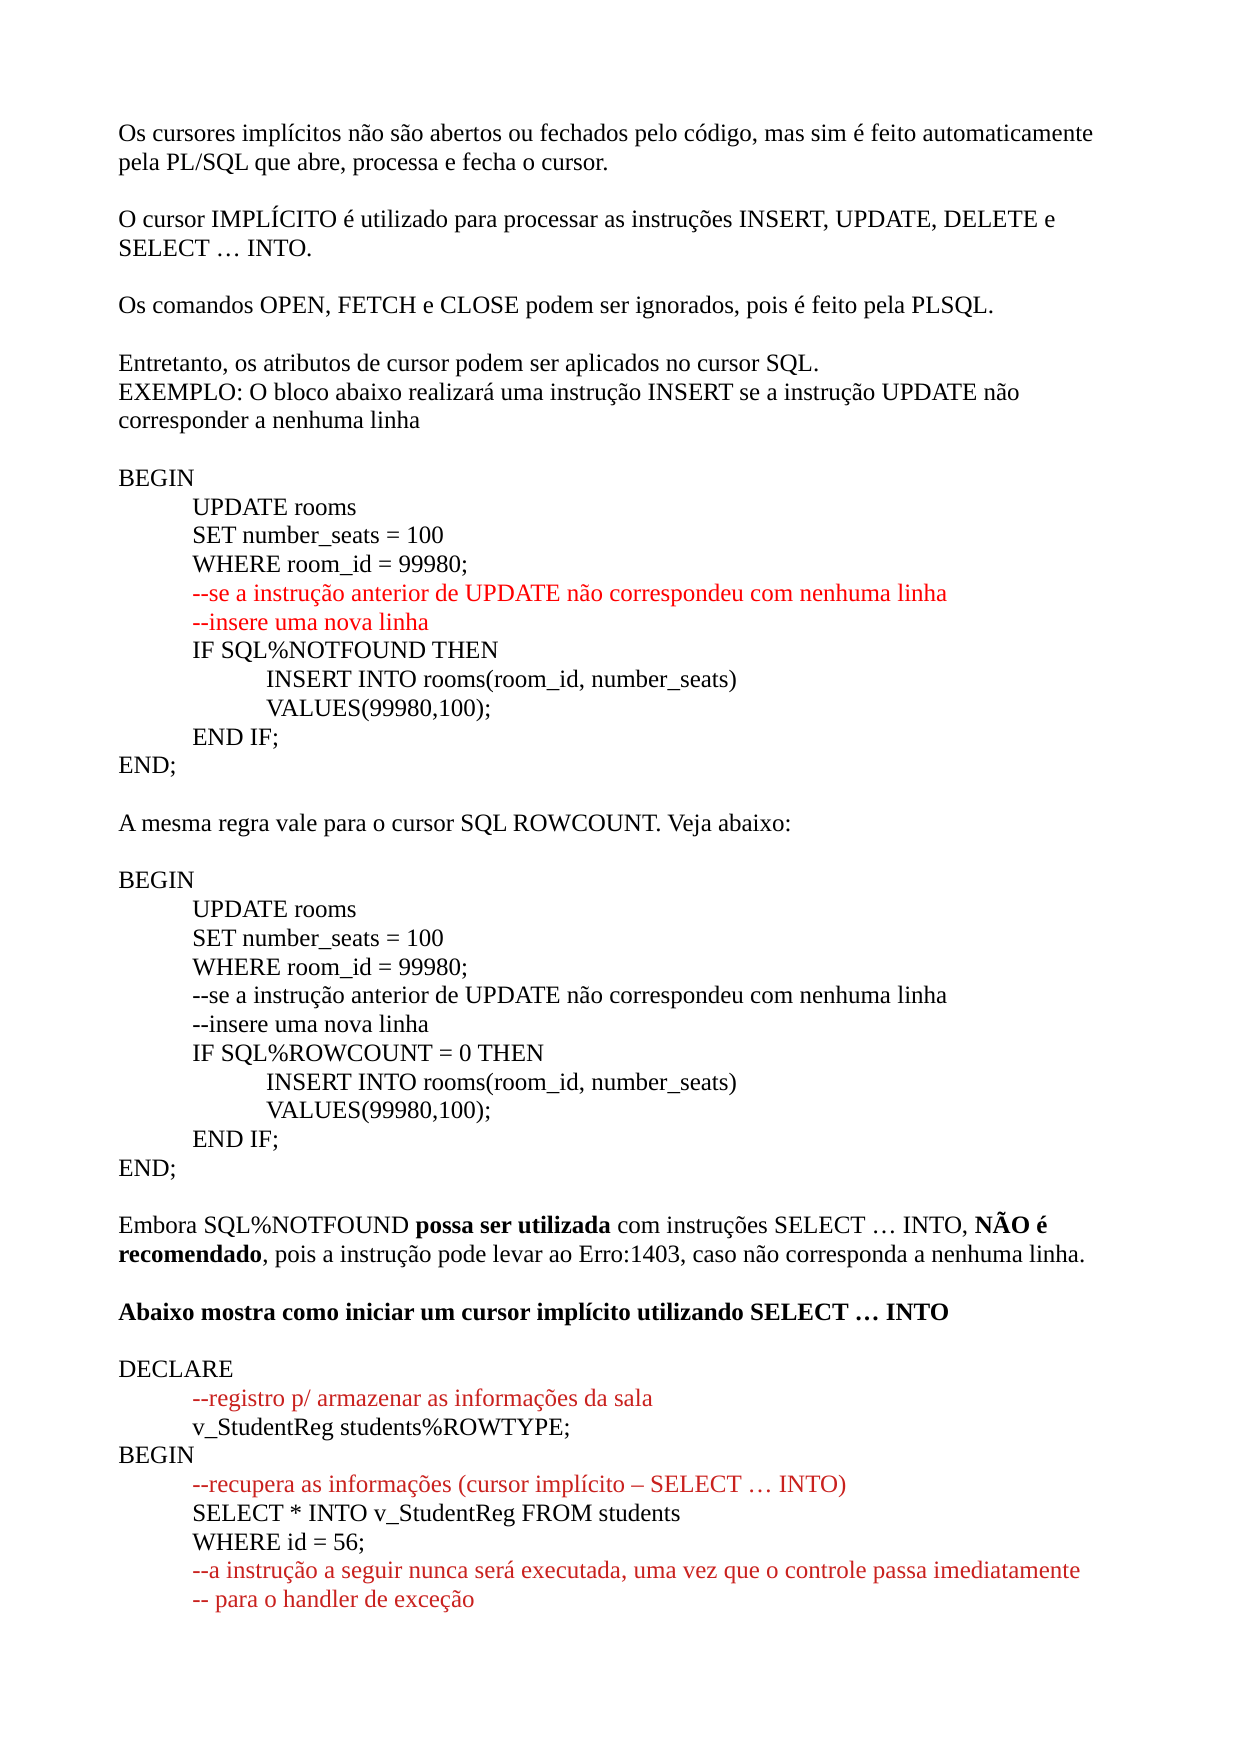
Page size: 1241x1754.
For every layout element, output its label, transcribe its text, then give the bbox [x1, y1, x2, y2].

text END IF; [118, 722, 1122, 751]
text Abaixo mostra como iniciar um cursor implícito utilizando SELECT … INTO [118, 1297, 1122, 1326]
text DECLARE [118, 1354, 1122, 1383]
text WHERE room_id = 99980; [118, 549, 1122, 578]
text UPDATE rooms [118, 894, 1122, 923]
text --insere uma nova linha [118, 607, 1122, 636]
text BEGIN [118, 1441, 1122, 1469]
text UPDATE rooms [118, 492, 1122, 521]
text A mesma regra vale para o cursor SQL ROWCOUNT. Veja abaixo: [118, 808, 1122, 837]
text Os cursores implícitos não são abertos ou fechados pelo código, mas sim é feito automaticamente pela PL/SQL que abre, processa e fecha o cursor. [118, 118, 1122, 176]
text --insere uma nova linha [118, 1009, 1122, 1038]
text WHERE id = 56; [118, 1527, 1122, 1556]
text --se a instrução anterior de UPDATE não correspondeu com nenhuma linha [118, 981, 1122, 1009]
text SELECT * INTO v_StudentReg FROM students [118, 1498, 1122, 1527]
text INSERT INTO rooms(room_id, number_seats) [118, 1067, 1122, 1096]
text VALUES(99980,100); [118, 1096, 1122, 1124]
text BEGIN [118, 463, 1122, 492]
text IF SQL%ROWCOUNT = 0 THEN [118, 1038, 1122, 1067]
text INSERT INTO rooms(room_id, number_seats) [118, 664, 1122, 693]
text SET number_seats = 100 [118, 521, 1122, 549]
text Embora SQL%NOTFOUND possa ser utilizada com instruções SELECT … INTO, NÃO é recomendado, pois a instrução pode levar ao Erro:1403, caso não corresponda a nenhuma linha. [118, 1211, 1122, 1268]
text v_StudentReg students%ROWTYPE; [118, 1412, 1122, 1441]
text O cursor IMPLÍCITO é utilizado para processar as instruções INSERT, UPDATE, DELETE e SELECT … INTO. [118, 204, 1122, 262]
text --registro p/ armazenar as informações da sala [118, 1383, 1122, 1412]
text VALUES(99980,100); [118, 693, 1122, 722]
text END; [118, 751, 1122, 779]
text WHERE room_id = 99980; [118, 952, 1122, 981]
text Entretanto, os atributos de cursor podem ser aplicados no cursor SQL. [118, 348, 1122, 377]
text -- para o handler de exceção [118, 1584, 1122, 1613]
text --se a instrução anterior de UPDATE não correspondeu com nenhuma linha [118, 578, 1122, 607]
text END IF; [118, 1124, 1122, 1153]
text BEGIN [118, 866, 1122, 894]
text IF SQL%NOTFOUND THEN [118, 636, 1122, 664]
text --recupera as informações (cursor implícito – SELECT … INTO) [118, 1469, 1122, 1498]
text Os comandos OPEN, FETCH e CLOSE podem ser ignorados, pois é feito pela PLSQL. [118, 291, 1122, 319]
text --a instrução a seguir nunca será executada, uma vez que o controle passa imediatamente [118, 1556, 1122, 1584]
text END; [118, 1153, 1122, 1182]
text SET number_seats = 100 [118, 923, 1122, 952]
text EXEMPLO: O bloco abaixo realizará uma instrução INSERT se a instrução UPDATE não corresponder a nenhuma linha [118, 377, 1122, 434]
